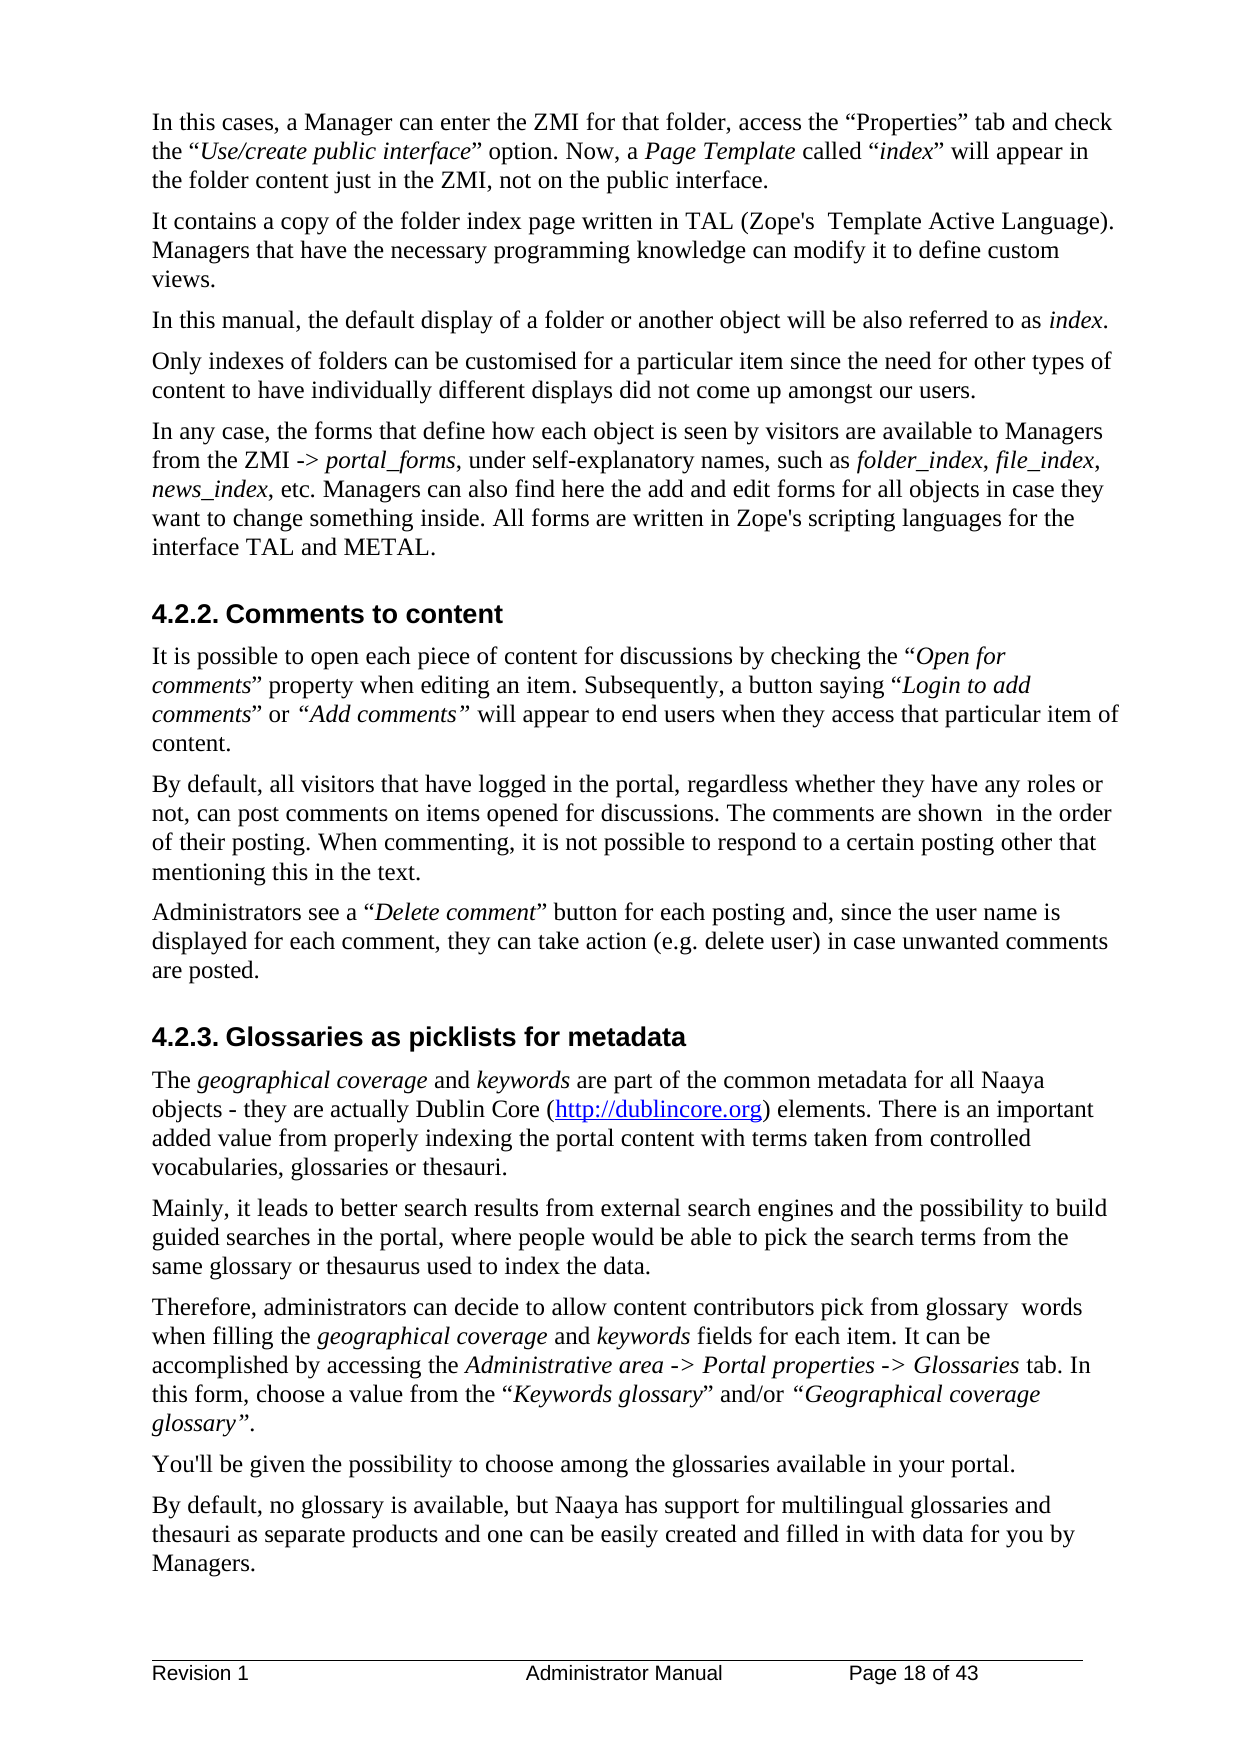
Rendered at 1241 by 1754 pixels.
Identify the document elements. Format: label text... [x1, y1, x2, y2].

text By default, all visitors that have logged in the portal, regardless whether they have any roles or not, can post comments on items opened for discussions. The comments are shown in the order of their posting. When commenting, it is not possible to respond to a certain posting other that mentioning this in the text. [152, 769, 1120, 885]
subtitle Comments to content [152, 598, 1120, 629]
text In any case, the forms that define how each object is seen by visitors are available to Managers from the ZMI -> portal_forms, under self-explanatory names, such as folder_index, file_index, news_index, etc. Managers can also find here the add and edit forms for all objects in case they want to change something inside. All forms are written in Zope's scripting languages for the interface TAL and METAL. [152, 416, 1120, 561]
text In this manual, the default display of a folder or another object will be also referred to as index. [152, 305, 1120, 334]
text Therefore, administrators can decide to allow content contributors pick from glossary words when filling the geographical coverage and keywords fields for each item. It can be accomplished by accessing the Administrative area -> Portal properties -> Glossaries tab. In this form, choose a value from the “Keywords glossary” and/or “Geographical coverage glossary”. [152, 1292, 1120, 1437]
text Administrators see a “Delete comment” button for each posting and, since the user name is displayed for each comment, they can take action (e.g. delete user) in case unwanted comments are posted. [152, 897, 1120, 984]
text Mainly, it leads to better search results from external search engines and the possibility to build guided searches in the portal, where people would be able to pick the search terms from the same glossary or thesaurus used to index the data. [152, 1193, 1120, 1280]
text Only indexes of folders can be customised for a particular item since the need for other types of content to have individually different displays did not come up amongst our users. [152, 346, 1120, 404]
text The geographical coverage and keywords are part of the common metadata for all Naaya objects - they are actually Dublin Core (http://dublincore.org) elements. There is an important added value from properly indexing the portal content with terms taken from controlled vocabularies, glossaries or thesauri. [152, 1065, 1120, 1181]
subtitle Glossaries as picklists for metadata [152, 1021, 1120, 1052]
text You'll be given the possibility to choose among the glossaries available in your portal. [152, 1449, 1120, 1478]
text It contains a copy of the folder index page written in TAL (Zope's Template Active Language). Managers that have the necessary programming knowledge can modify it to define custom views. [152, 206, 1120, 293]
text It is possible to open each piece of content for discussions by checking the “Open for comments” property when editing an item. Subsequently, a button saying “Login to add comments” or “Add comments” will appear to end users when they access that particular item of content. [152, 641, 1120, 757]
text By default, no glossary is available, but Naaya has support for multilingual glossaries and thesauri as separate products and one can be easily created and filled in with data for you by Managers. [152, 1489, 1120, 1577]
text In this cases, a Manager can enter the ZMI for that folder, access the “Properties” tab and check the “Use/create public interface” option. Now, a Page Template called “index” will appear in the folder content just in the ZMI, not on the public interface. [152, 107, 1120, 194]
